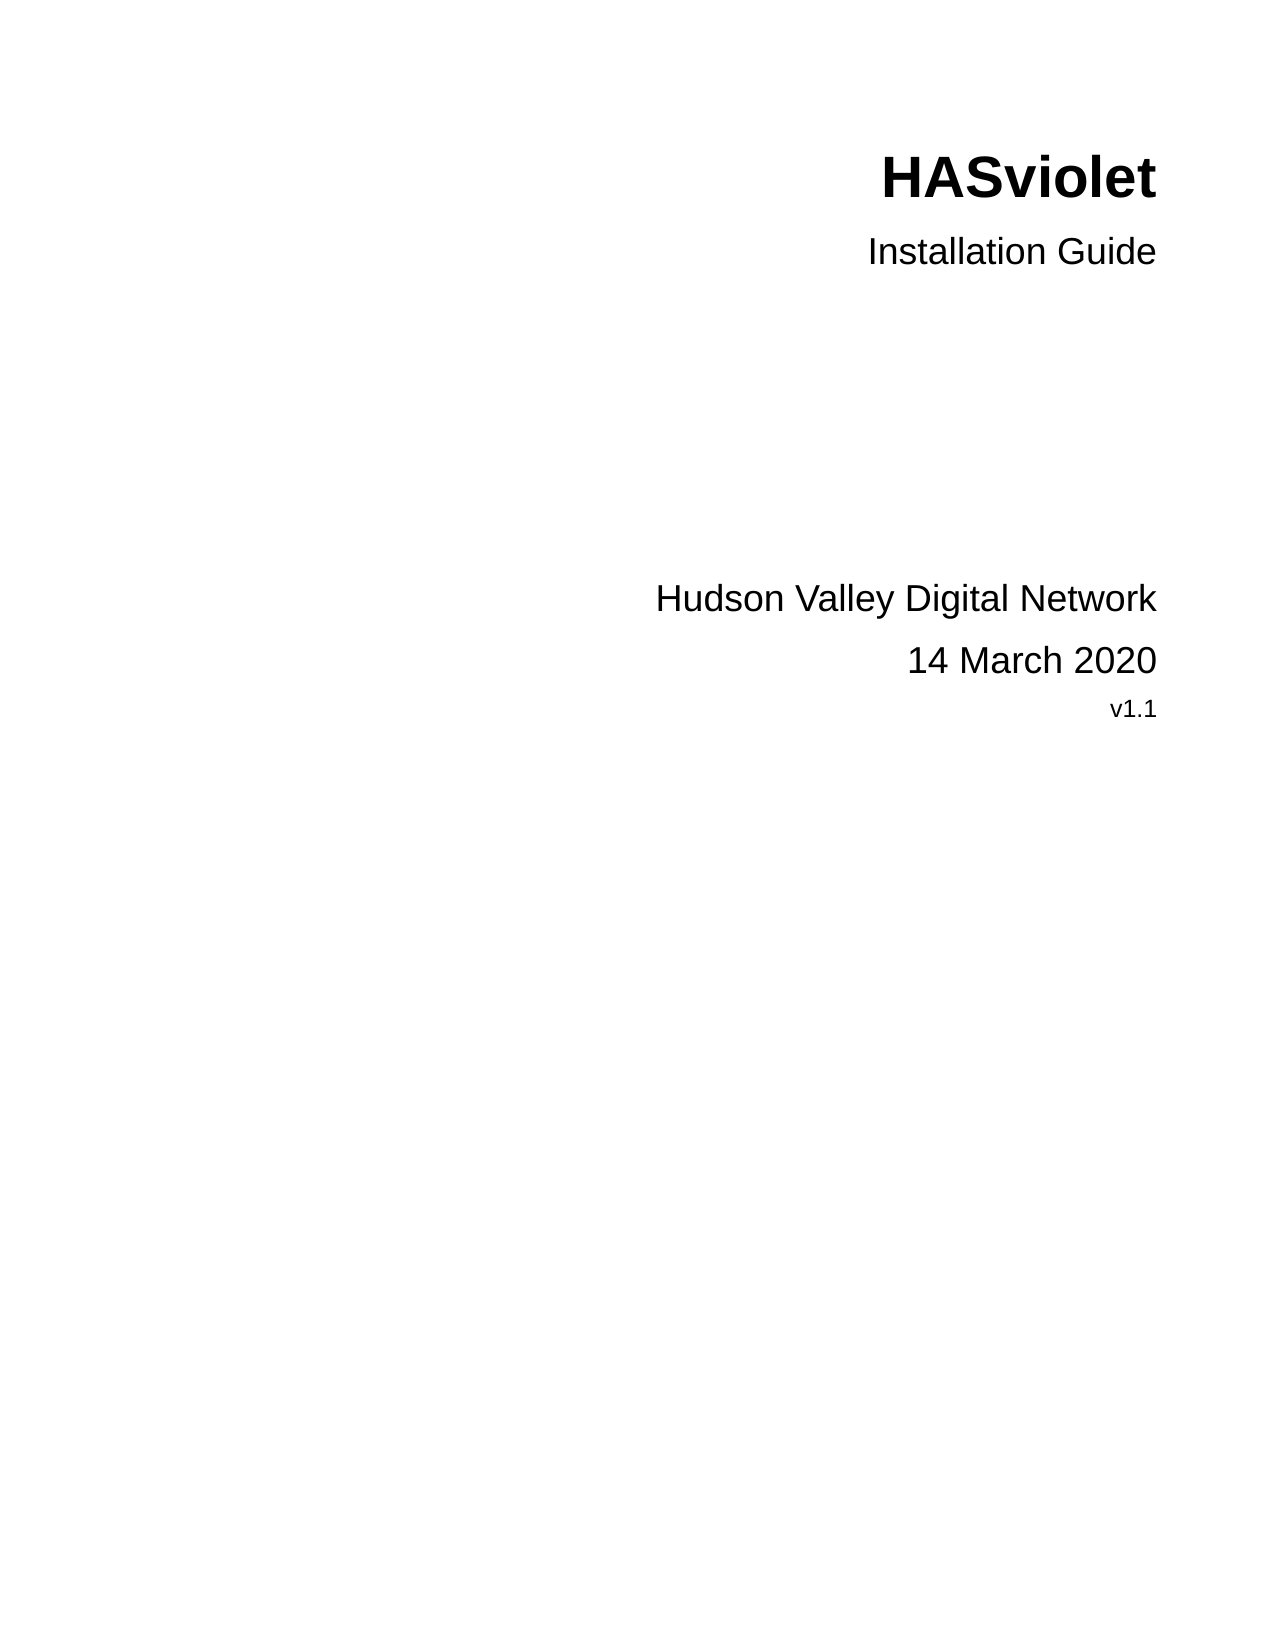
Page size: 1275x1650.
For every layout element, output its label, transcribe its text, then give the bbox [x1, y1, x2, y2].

title HASviolet [118, 143, 1157, 210]
subtitle Installation Guide [118, 229, 1157, 272]
text v1.1 [118, 694, 1157, 723]
subtitle 14 March 2020 [118, 638, 1157, 681]
subtitle Hudson Valley Digital Network [118, 576, 1157, 619]
